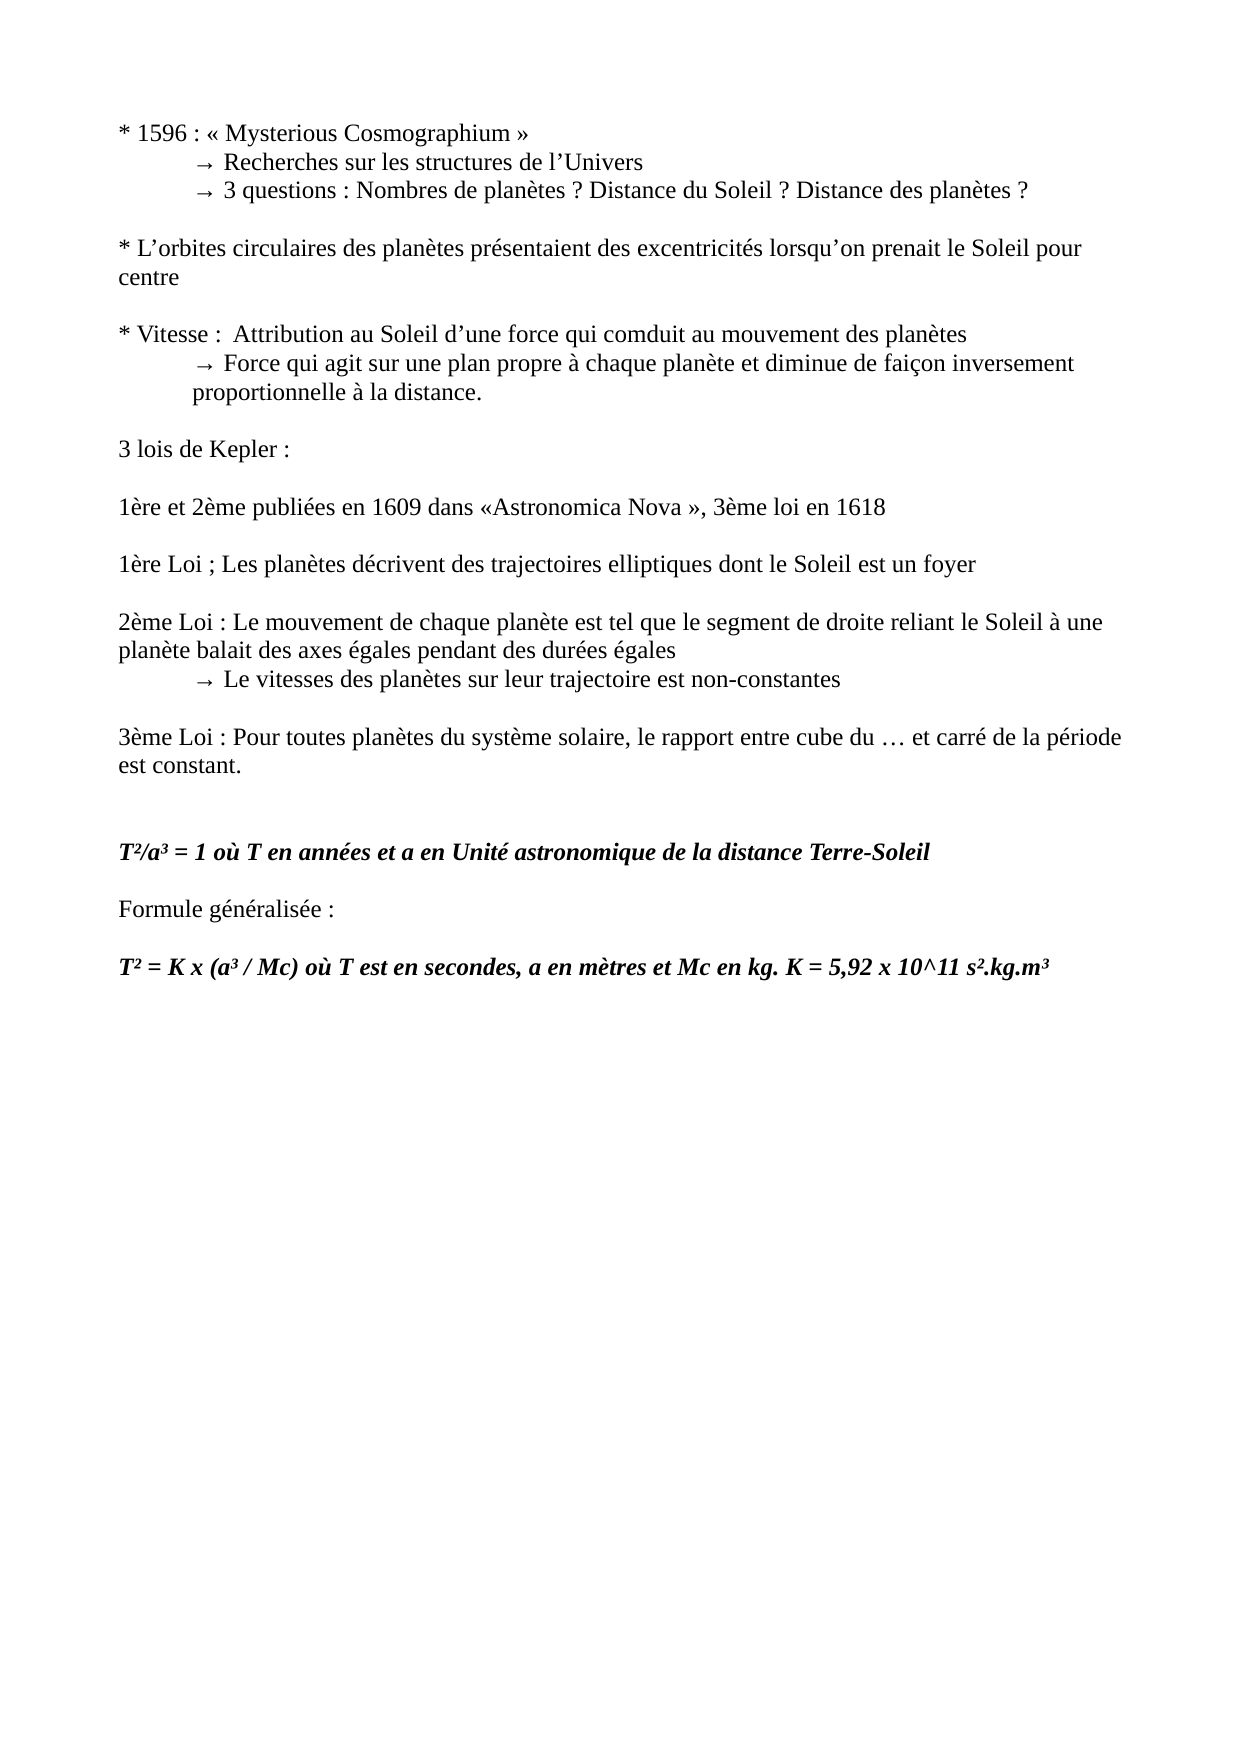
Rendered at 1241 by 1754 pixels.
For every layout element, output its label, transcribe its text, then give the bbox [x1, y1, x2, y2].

text 3ème Loi : Pour toutes planètes du système solaire, le rapport entre cube du … et carré de la période est constant. [118, 722, 1122, 779]
text → Recherches sur les structures de l’Univers [118, 147, 1122, 176]
text * Vitesse : Attribution au Soleil d’une force qui comduit au mouvement des planètes [118, 319, 1122, 348]
text 2ème Loi : Le mouvement de chaque planète est tel que le segment de droite reliant le Soleil à une planète balait des axes égales pendant des durées égales [118, 607, 1122, 664]
text T² = K x (a³ / Mc) où T est en secondes, a en mètres et Mc en kg. K = 5,92 x 10^11 s².kg.m³ [118, 952, 1122, 981]
text 3 lois de Kepler : [118, 434, 1122, 463]
text T²/a³ = 1 où T en années et a en Unité astronomique de la distance Terre-Soleil [118, 837, 1122, 866]
text * 1596 : « Mysterious Cosmographium » [118, 118, 1122, 147]
text → Le vitesses des planètes sur leur trajectoire est non-constantes [118, 664, 1122, 693]
text 1ère Loi ; Les planètes décrivent des trajectoires elliptiques dont le Soleil est un foyer [118, 549, 1122, 578]
text 1ère et 2ème publiées en 1609 dans «Astronomica Nova », 3ème loi en 1618 [118, 492, 1122, 521]
text → 3 questions : Nombres de planètes ? Distance du Soleil ? Distance des planètes ? [118, 176, 1122, 204]
text Formule généralisée : [118, 894, 1122, 923]
text → Force qui agit sur une plan propre à chaque planète et diminue de faiçon inversement proportionnelle à la distance. [118, 348, 1122, 406]
text * L’orbites circulaires des planètes présentaient des excentricités lorsqu’on prenait le Soleil pour centre [118, 233, 1122, 291]
